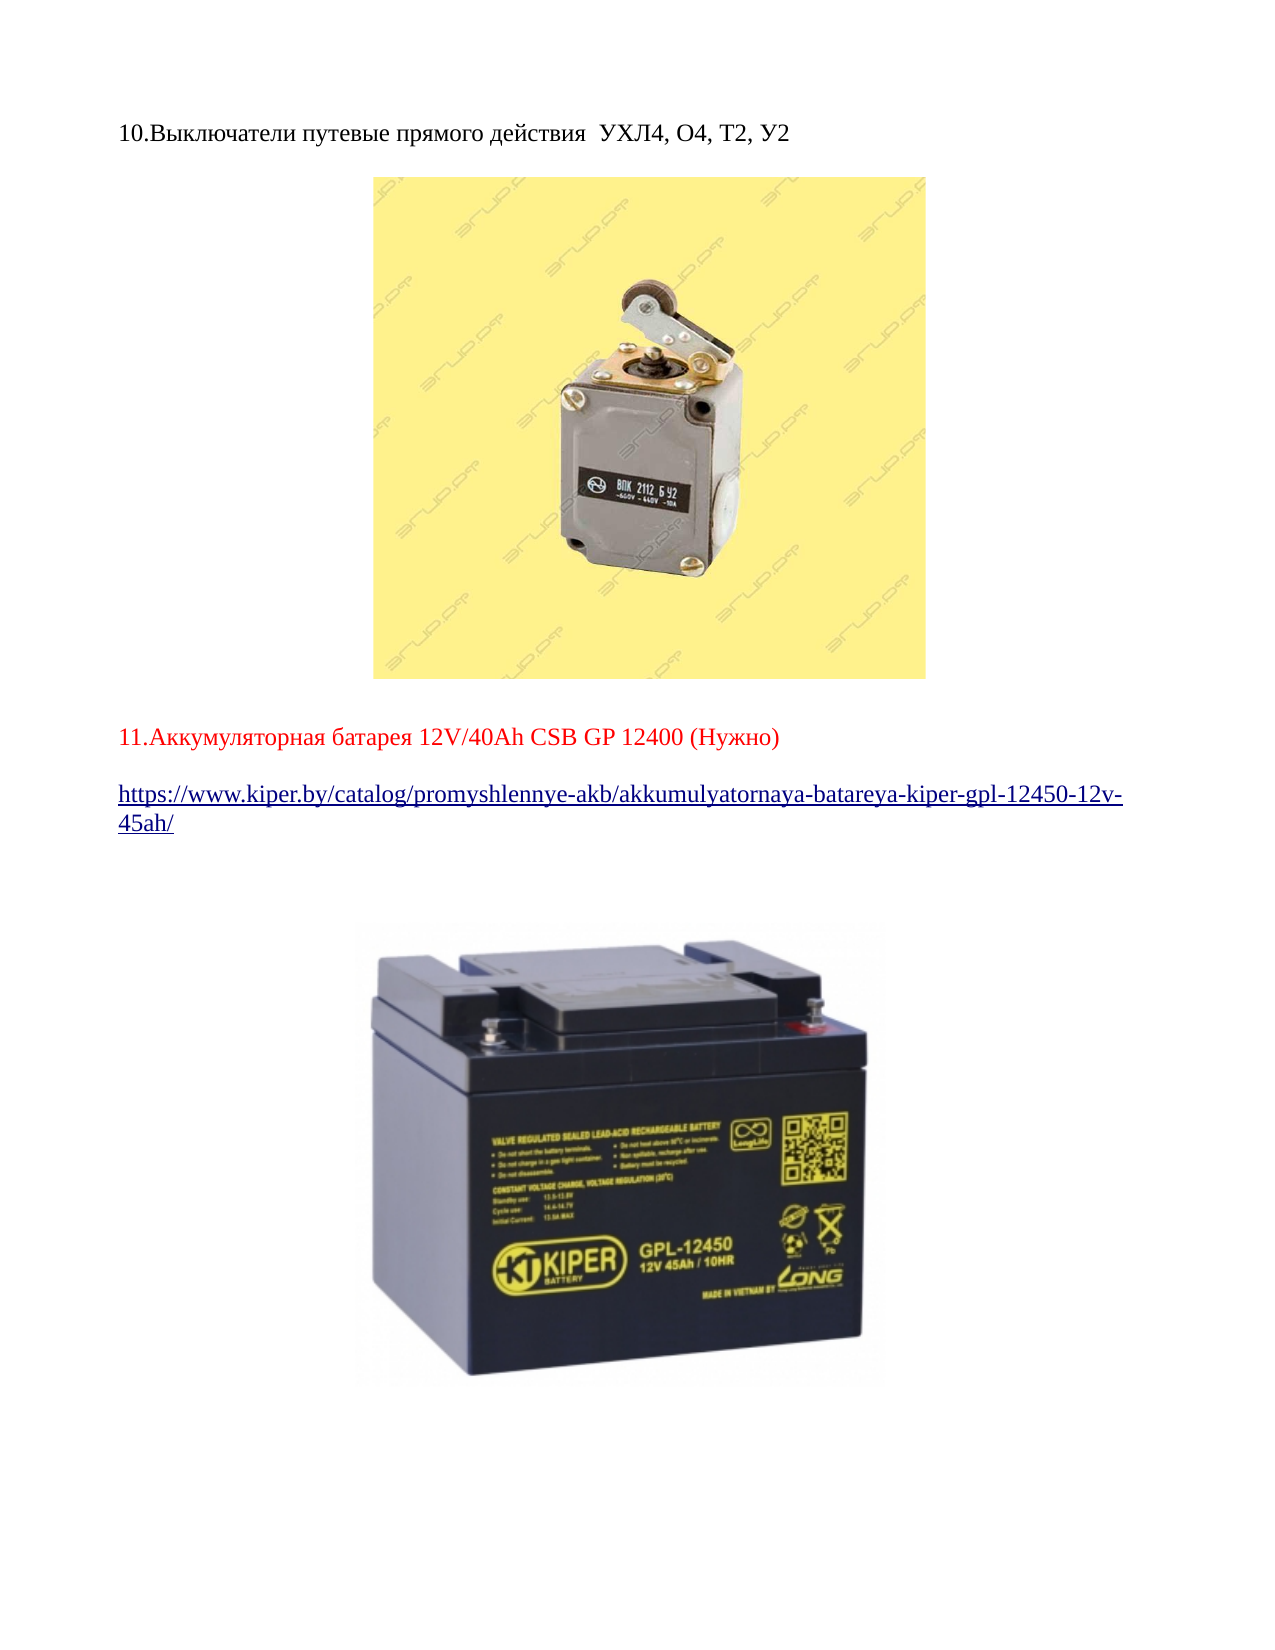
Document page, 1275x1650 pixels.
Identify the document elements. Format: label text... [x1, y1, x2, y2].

text 10.Выключатели путевые прямого действия УXЛ4, О4, Т2, У2 [118, 118, 1157, 147]
picture [373, 177, 926, 679]
picture [354, 922, 886, 1387]
text https://www.kiper.by/catalog/promyshlennye-akb/akkumulyatornaya-batareya-kiper-gpl-12450-12v-45ah/ [118, 751, 1157, 837]
text 11.Аккумуляторная батарея 12V/40Ah CSB GP 12400 (Нужно) [118, 722, 1157, 751]
